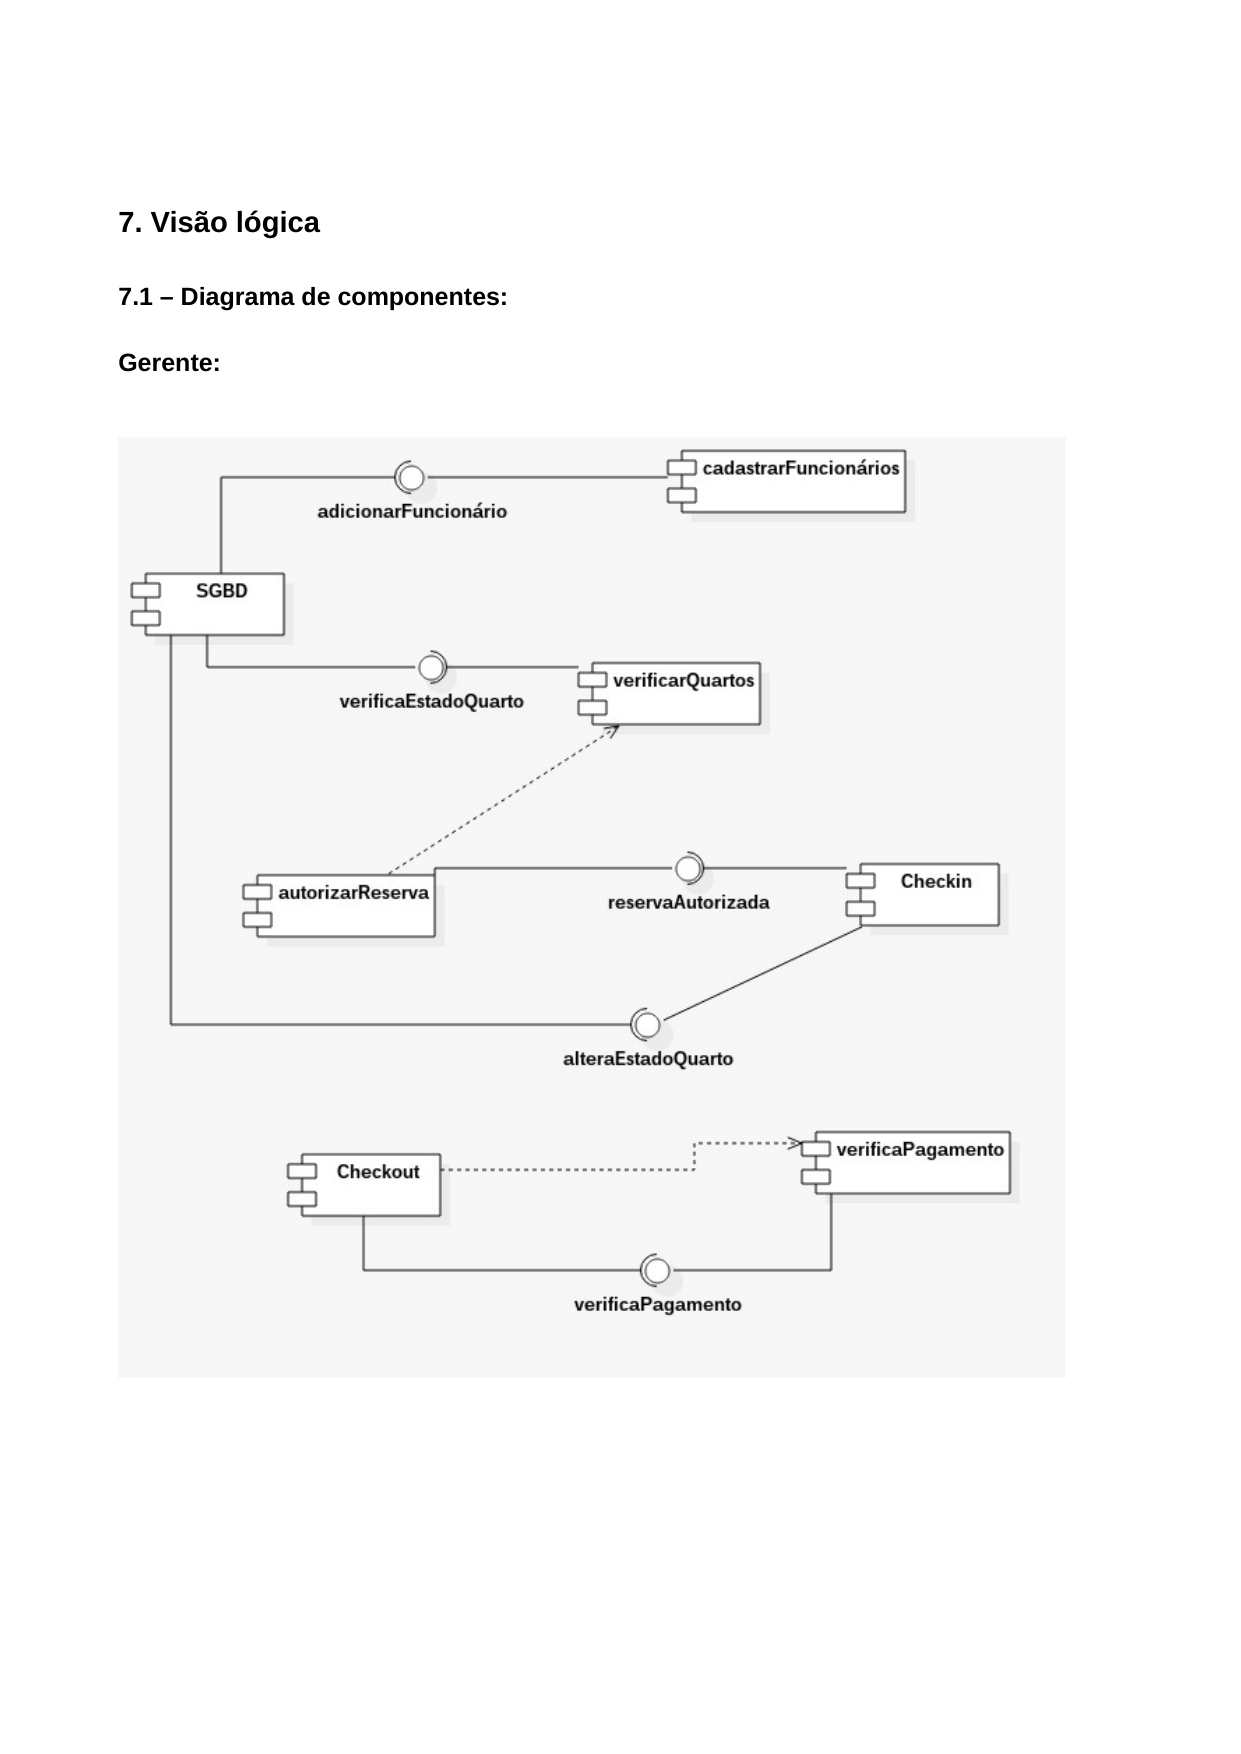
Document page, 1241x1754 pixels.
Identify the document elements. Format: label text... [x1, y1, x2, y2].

text 7.1 – Diagrama de componentes: [118, 282, 1122, 311]
text 7. Visão lógica [118, 205, 1122, 238]
picture [118, 437, 1066, 1378]
text Gerente: [118, 348, 1122, 377]
